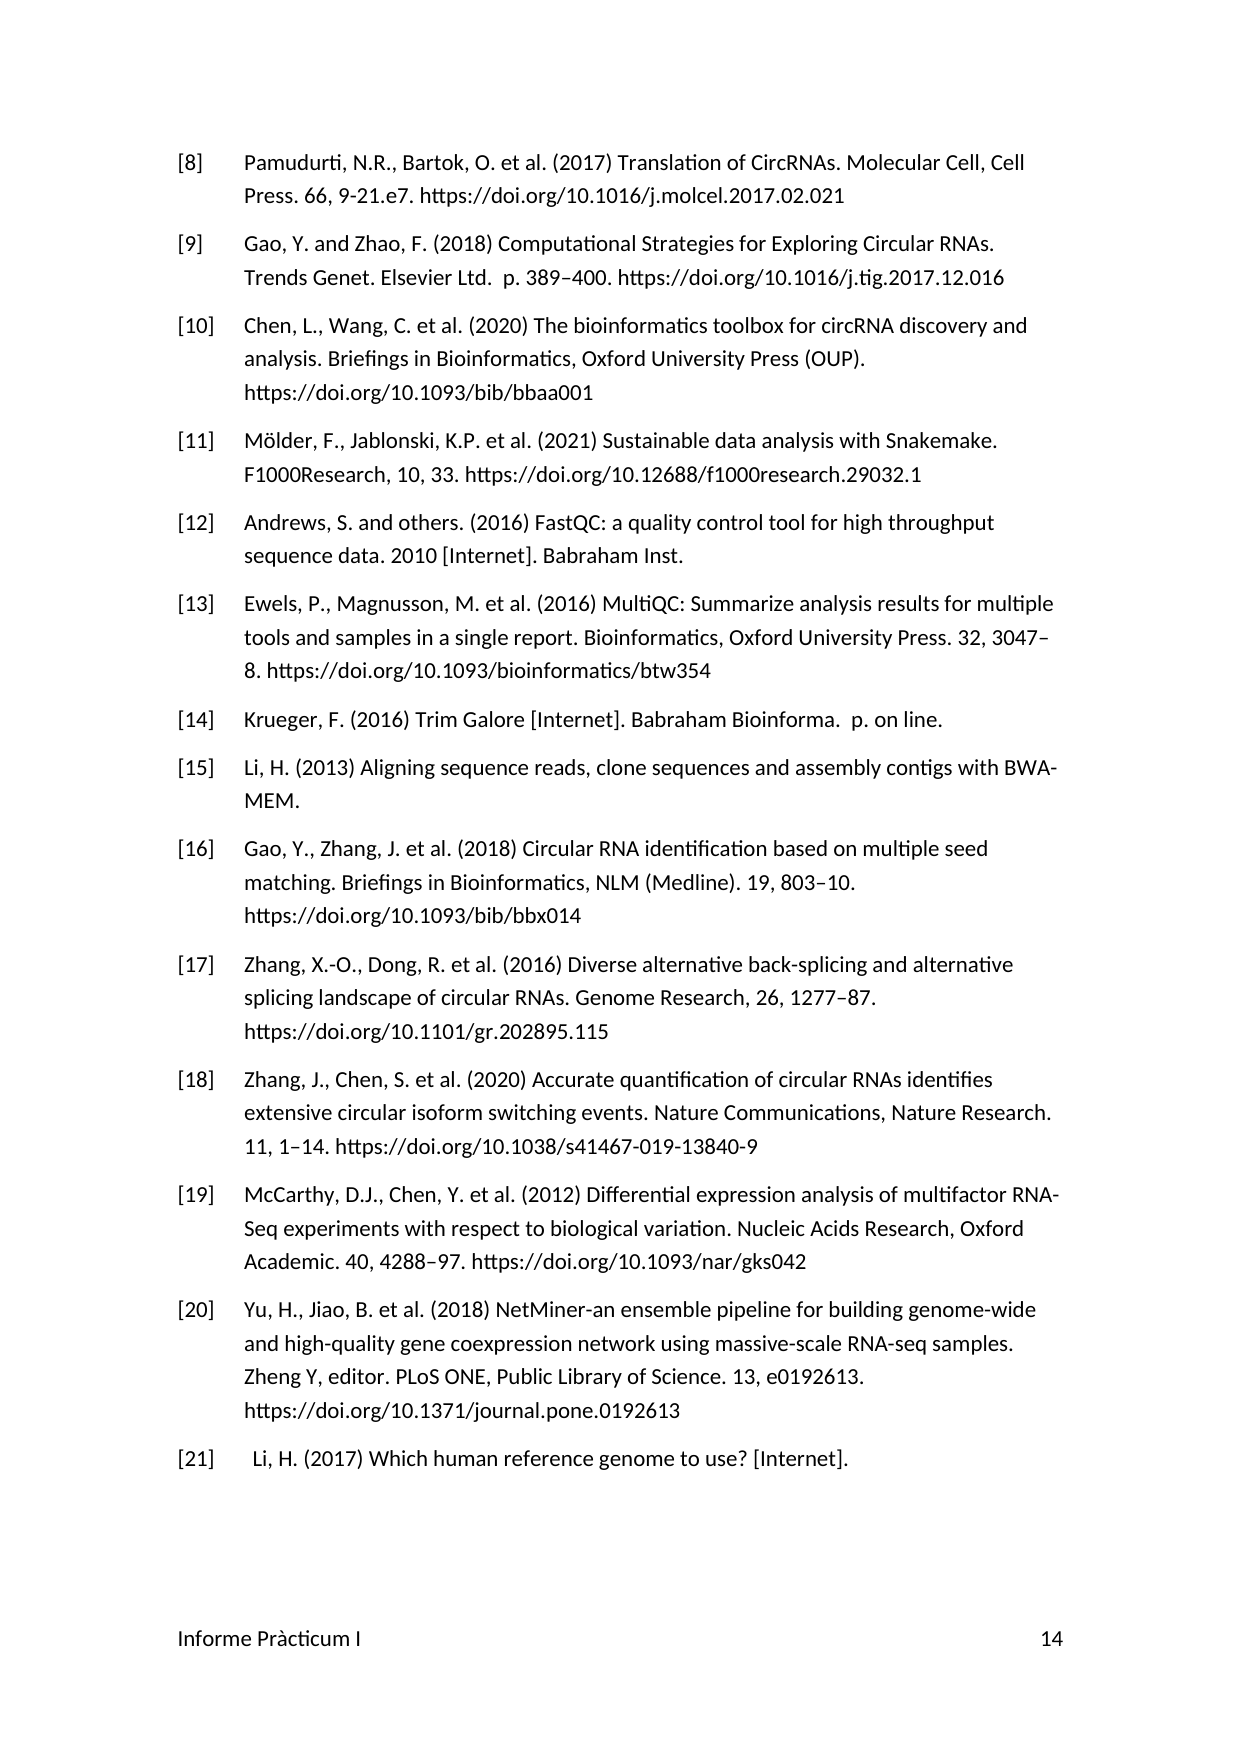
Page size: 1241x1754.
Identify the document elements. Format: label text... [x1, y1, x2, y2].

text [20] Yu, H., Jiao, B. et al. (2018) NetMiner-an ensemble pipeline for building genome-wide and high-quality gene coexpression network using massive-scale RNA-seq samples. Zheng Y, editor. PLoS ONE, Public Library of Science. 13, e0192613. https://doi.org/10.1371/journal.pone.0192613 [177, 1295, 1063, 1424]
text [8] Pamudurti, N.R., Bartok, O. et al. (2017) Translation of CircRNAs. Molecular Cell, Cell Press. 66, 9-21.e7. https://doi.org/10.1016/j.molcel.2017.02.021 [177, 148, 1063, 209]
text [15] Li, H. (2013) Aligning sequence reads, clone sequences and assembly contigs with BWA-MEM. [177, 753, 1063, 814]
text [9] Gao, Y. and Zhao, F. (2018) Computational Strategies for Exploring Circular RNAs. Trends Genet. Elsevier Ltd. p. 389–400. https://doi.org/10.1016/j.tig.2017.12.016 [177, 229, 1063, 291]
text [16] Gao, Y., Zhang, J. et al. (2018) Circular RNA identification based on multiple seed matching. Briefings in Bioinformatics, NLM (Medline). 19, 803–10. https://doi.org/10.1093/bib/bbx014 [177, 834, 1063, 929]
text [17] Zhang, X.-O., Dong, R. et al. (2016) Diverse alternative back-splicing and alternative splicing landscape of circular RNAs. Genome Research, 26, 1277–87. https://doi.org/10.1101/gr.202895.115 [177, 950, 1063, 1045]
text [21] Li, H. (2017) Which human reference genome to use? [Internet]. [177, 1444, 1063, 1472]
text [11] Mölder, F., Jablonski, K.P. et al. (2021) Sustainable data analysis with Snakemake. F1000Research, 10, 33. https://doi.org/10.12688/f1000research.29032.1 [177, 426, 1063, 488]
text [13] Ewels, P., Magnusson, M. et al. (2016) MultiQC: Summarize analysis results for multiple tools and samples in a single report. Bioinformatics, Oxford University Press. 32, 3047–8. https://doi.org/10.1093/bioinformatics/btw354 [177, 589, 1063, 684]
text [19] McCarthy, D.J., Chen, Y. et al. (2012) Differential expression analysis of multifactor RNA-Seq experiments with respect to biological variation. Nucleic Acids Research, Oxford Academic. 40, 4288–97. https://doi.org/10.1093/nar/gks042 [177, 1180, 1063, 1275]
text [12] Andrews, S. and others. (2016) FastQC: a quality control tool for high throughput sequence data. 2010 [Internet]. Babraham Inst. [177, 508, 1063, 569]
text [18] Zhang, J., Chen, S. et al. (2020) Accurate quantification of circular RNAs identifies extensive circular isoform switching events. Nature Communications, Nature Research. 11, 1–14. https://doi.org/10.1038/s41467-019-13840-9 [177, 1065, 1063, 1160]
text [10] Chen, L., Wang, C. et al. (2020) The bioinformatics toolbox for circRNA discovery and analysis. Briefings in Bioinformatics, Oxford University Press (OUP). https://doi.org/10.1093/bib/bbaa001 [177, 311, 1063, 406]
text [14] Krueger, F. (2016) Trim Galore [Internet]. Babraham Bioinforma. p. on line. [177, 705, 1063, 733]
